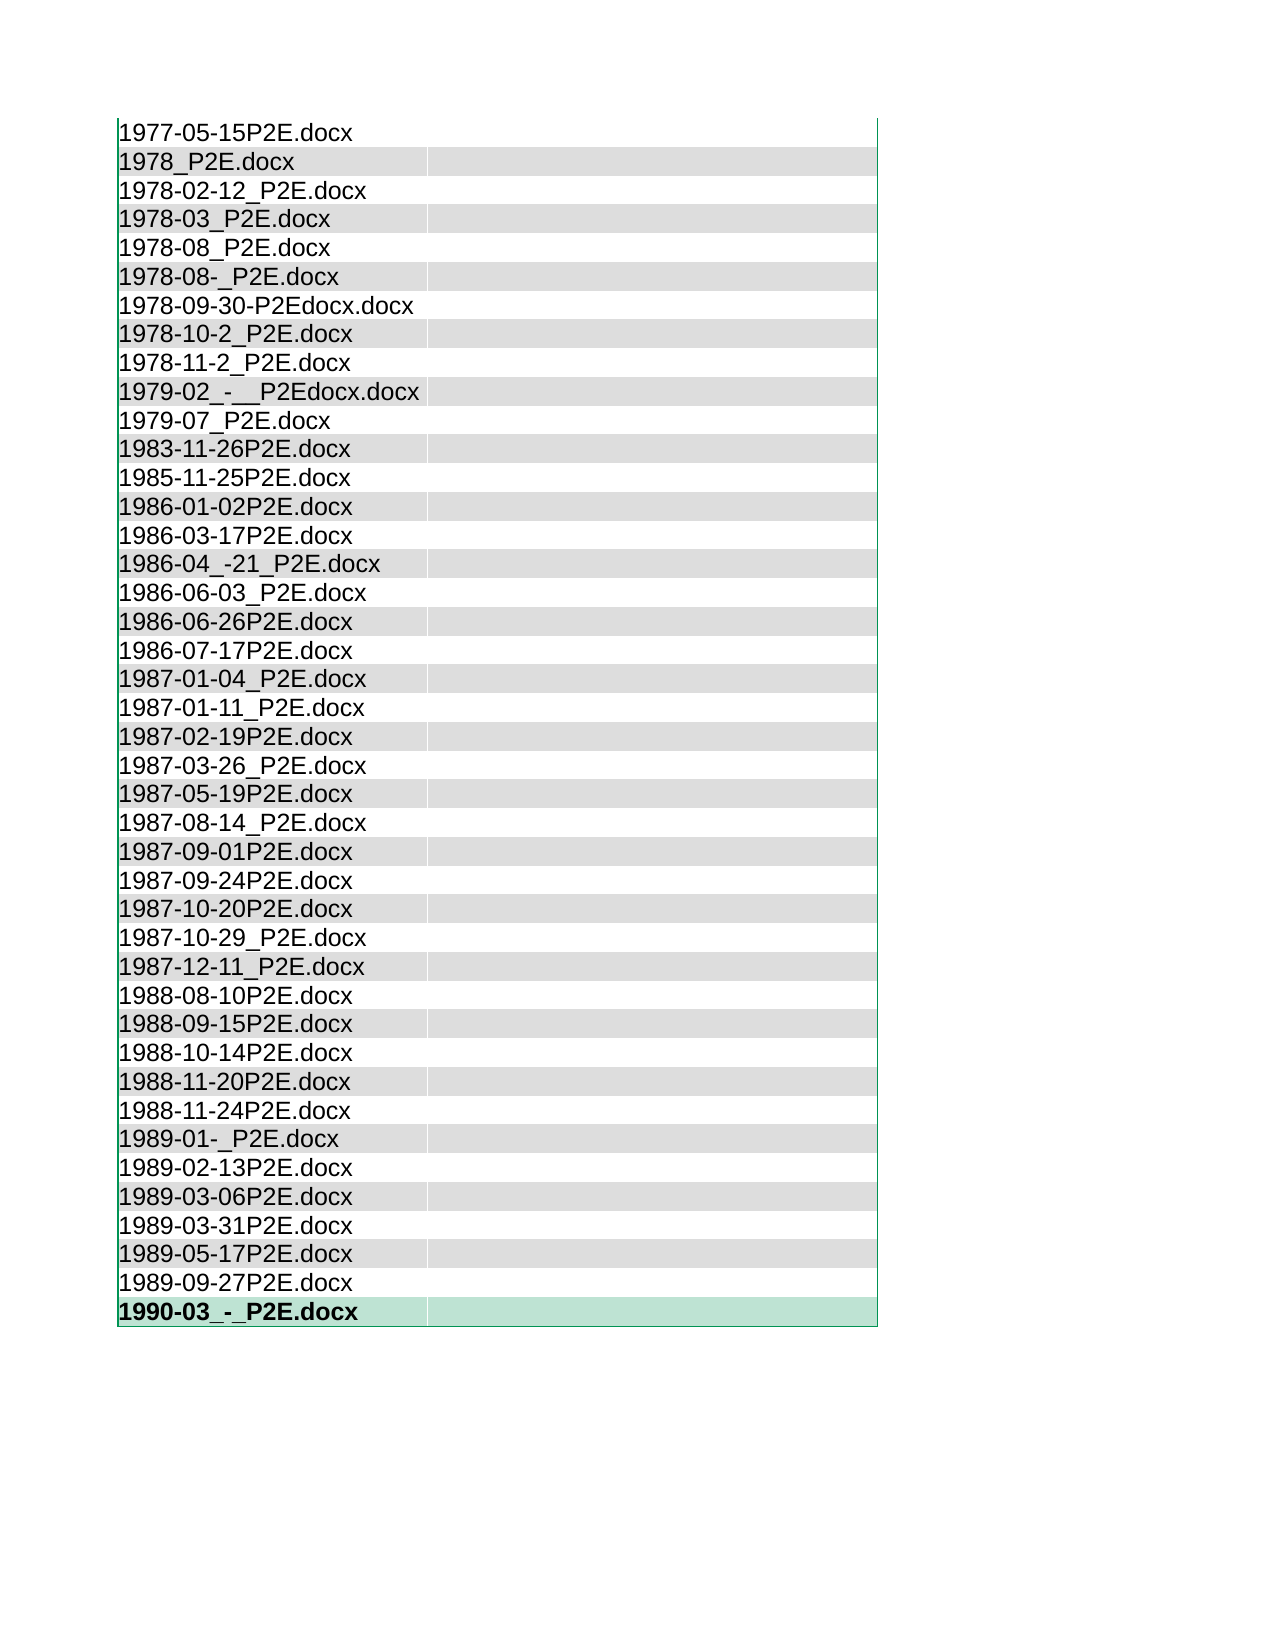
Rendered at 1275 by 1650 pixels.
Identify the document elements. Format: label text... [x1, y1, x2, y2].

table_cell 1985-11-25P2E.docx [119, 463, 427, 492]
table_cell [699, 434, 774, 463]
table_cell [568, 722, 699, 751]
table_cell 1988-11-20P2E.docx [119, 1067, 427, 1096]
table_cell [774, 722, 877, 751]
table_cell [699, 607, 774, 636]
table_cell [774, 1268, 877, 1297]
table_cell [774, 233, 877, 262]
table_cell [568, 262, 699, 291]
table_cell [774, 1009, 877, 1038]
table_cell [699, 1211, 774, 1239]
table_cell [699, 779, 774, 808]
table_cell [428, 1038, 568, 1067]
table_cell [699, 463, 774, 492]
table_cell [774, 578, 877, 607]
table_cell [428, 923, 568, 952]
table_cell [699, 894, 774, 923]
table_cell [568, 406, 699, 434]
table_cell [428, 866, 568, 894]
table_cell 1987-12-11_P2E.docx [119, 952, 427, 981]
table_cell [568, 319, 699, 348]
table_cell [428, 262, 568, 291]
table_cell [428, 607, 568, 636]
table_cell [568, 894, 699, 923]
table_cell [568, 291, 699, 319]
table_cell [699, 348, 774, 377]
table_cell [568, 751, 699, 779]
table_cell [774, 147, 877, 176]
table_cell 1989-02-13P2E.docx [119, 1153, 427, 1182]
table_cell [774, 693, 877, 722]
table_cell [774, 636, 877, 664]
table_cell 1987-03-26_P2E.docx [119, 751, 427, 779]
table_cell 1986-01-02P2E.docx [119, 492, 427, 521]
table_cell [568, 923, 699, 952]
table_cell [774, 549, 877, 578]
table_cell 1987-10-29_P2E.docx [119, 923, 427, 952]
table_cell [568, 233, 699, 262]
table_cell [774, 262, 877, 291]
table_cell [568, 176, 699, 204]
table_cell 1986-06-03_P2E.docx [119, 578, 427, 607]
table_cell 1988-09-15P2E.docx [119, 1009, 427, 1038]
table_cell [428, 463, 568, 492]
table_cell [428, 291, 568, 319]
table_cell [699, 751, 774, 779]
table_cell [774, 406, 877, 434]
table_cell [774, 1124, 877, 1153]
table_cell [428, 808, 568, 837]
table_cell 1986-04_-21_P2E.docx [119, 549, 427, 578]
table_cell [428, 1096, 568, 1124]
table_cell [428, 578, 568, 607]
table_cell [428, 837, 568, 866]
table_cell 1987-02-19P2E.docx [119, 722, 427, 751]
table_cell 1978_P2E.docx [119, 147, 427, 176]
table_cell [699, 406, 774, 434]
table_cell [699, 1297, 774, 1326]
table_cell [428, 664, 568, 693]
table_cell [568, 118, 699, 147]
table_cell [428, 492, 568, 521]
table_cell [699, 204, 774, 233]
table_cell 1989-01-_P2E.docx [119, 1124, 427, 1153]
table_cell [568, 693, 699, 722]
table_cell [774, 291, 877, 319]
table_cell [774, 1096, 877, 1124]
table_cell [568, 1124, 699, 1153]
table_cell 1978-08_P2E.docx [119, 233, 427, 262]
table_cell 1978-02-12_P2E.docx [119, 176, 427, 204]
table_cell [568, 636, 699, 664]
table_cell [699, 233, 774, 262]
table_cell 1989-09-27P2E.docx [119, 1268, 427, 1297]
table_cell [428, 894, 568, 923]
table_cell [774, 1153, 877, 1182]
table_cell [428, 204, 568, 233]
table_cell [428, 1297, 568, 1326]
table_cell [699, 636, 774, 664]
table_cell [774, 204, 877, 233]
table_cell [774, 1211, 877, 1239]
table_cell [428, 147, 568, 176]
table_cell [428, 1067, 568, 1096]
table_cell [568, 1297, 699, 1326]
table_cell [568, 952, 699, 981]
table_cell [699, 147, 774, 176]
table_cell [774, 981, 877, 1009]
table_cell [699, 808, 774, 837]
table_cell [774, 176, 877, 204]
table_cell [699, 837, 774, 866]
table_cell [699, 377, 774, 406]
table_cell [428, 233, 568, 262]
table_cell [428, 1211, 568, 1239]
table_cell [568, 1067, 699, 1096]
table_cell 1987-05-19P2E.docx [119, 779, 427, 808]
table_cell [774, 348, 877, 377]
table_cell [699, 578, 774, 607]
table_cell [428, 693, 568, 722]
table_cell [568, 147, 699, 176]
table_cell [428, 521, 568, 549]
table_cell [774, 664, 877, 693]
table_cell 1987-01-11_P2E.docx [119, 693, 427, 722]
table_cell [568, 348, 699, 377]
table_cell [699, 1182, 774, 1211]
table_cell [568, 664, 699, 693]
table_cell [774, 952, 877, 981]
table_cell [699, 693, 774, 722]
table_cell [774, 779, 877, 808]
table_cell [428, 377, 568, 406]
table_cell [774, 377, 877, 406]
table_cell 1986-03-17P2E.docx [119, 521, 427, 549]
table_cell [568, 1038, 699, 1067]
table_cell [568, 549, 699, 578]
table_cell [774, 751, 877, 779]
table_cell [568, 434, 699, 463]
table_cell [699, 291, 774, 319]
table_cell [774, 1038, 877, 1067]
table_cell [774, 607, 877, 636]
table_cell [699, 952, 774, 981]
table_cell [568, 866, 699, 894]
table_cell [699, 319, 774, 348]
table_cell [568, 1182, 699, 1211]
table_cell [568, 1153, 699, 1182]
table_cell [699, 1009, 774, 1038]
table_cell [568, 463, 699, 492]
table_cell [699, 866, 774, 894]
table_cell [774, 837, 877, 866]
table_cell [774, 808, 877, 837]
table_cell [428, 751, 568, 779]
table_cell [699, 118, 774, 147]
table_cell 1988-08-10P2E.docx [119, 981, 427, 1009]
table_cell 1978-08-_P2E.docx [119, 262, 427, 291]
table_cell [428, 549, 568, 578]
table_cell [568, 837, 699, 866]
table_cell 1990-03_-_P2E.docx [119, 1297, 427, 1326]
table_cell 1978-11-2_P2E.docx [119, 348, 427, 377]
table_cell [428, 176, 568, 204]
table_cell [774, 1182, 877, 1211]
table_cell 1979-02_-__P2Edocx.docx [119, 377, 427, 406]
table_cell [699, 923, 774, 952]
table_cell [428, 319, 568, 348]
table_cell 1987-10-20P2E.docx [119, 894, 427, 923]
table_cell [568, 492, 699, 521]
table_cell [428, 1239, 568, 1268]
table_cell [699, 1153, 774, 1182]
table_cell [568, 521, 699, 549]
table_cell 1987-09-01P2E.docx [119, 837, 427, 866]
table_cell [774, 521, 877, 549]
table_cell 1988-10-14P2E.docx [119, 1038, 427, 1067]
table_cell [699, 664, 774, 693]
table_cell [699, 262, 774, 291]
table_cell [568, 377, 699, 406]
table_cell [699, 1038, 774, 1067]
table_cell [568, 981, 699, 1009]
table_cell [568, 578, 699, 607]
table_cell [774, 434, 877, 463]
table_cell [699, 1268, 774, 1297]
table_cell 1989-03-06P2E.docx [119, 1182, 427, 1211]
table_cell [568, 1268, 699, 1297]
table_cell [568, 1211, 699, 1239]
table_cell [699, 521, 774, 549]
table_cell [428, 722, 568, 751]
table_cell 1983-11-26P2E.docx [119, 434, 427, 463]
table_cell [428, 406, 568, 434]
table_cell 1978-09-30-P2Edocx.docx [119, 291, 427, 319]
table_cell [774, 923, 877, 952]
table_cell [699, 1124, 774, 1153]
table_cell [428, 1124, 568, 1153]
table_cell [428, 779, 568, 808]
table_cell 1978-10-2_P2E.docx [119, 319, 427, 348]
table_cell 1988-11-24P2E.docx [119, 1096, 427, 1124]
table_cell [699, 176, 774, 204]
table_cell 1989-05-17P2E.docx [119, 1239, 427, 1268]
table_cell [699, 549, 774, 578]
table_cell [699, 492, 774, 521]
table_cell [428, 1009, 568, 1038]
table_cell [428, 1268, 568, 1297]
table_cell 1979-07_P2E.docx [119, 406, 427, 434]
table_cell 1978-03_P2E.docx [119, 204, 427, 233]
table_cell [774, 118, 877, 147]
table_cell [774, 894, 877, 923]
table_cell [428, 118, 568, 147]
table_cell 1989-03-31P2E.docx [119, 1211, 427, 1239]
table_cell [699, 1239, 774, 1268]
table_cell [774, 492, 877, 521]
table_cell [699, 981, 774, 1009]
table_cell 1987-09-24P2E.docx [119, 866, 427, 894]
table_cell 1987-01-04_P2E.docx [119, 664, 427, 693]
table_cell [774, 1239, 877, 1268]
table_cell [428, 1153, 568, 1182]
table_cell [428, 952, 568, 981]
table_cell [428, 981, 568, 1009]
table_cell [428, 1182, 568, 1211]
table_cell [428, 636, 568, 664]
table_cell [568, 1096, 699, 1124]
table_cell 1987-08-14_P2E.docx [119, 808, 427, 837]
table_cell [568, 204, 699, 233]
table_cell [568, 1239, 699, 1268]
table_cell [774, 1067, 877, 1096]
table_cell [568, 1009, 699, 1038]
table_cell [774, 319, 877, 348]
table_cell [774, 1297, 877, 1326]
table_cell [699, 1096, 774, 1124]
table_cell [428, 348, 568, 377]
table_cell [774, 866, 877, 894]
table_cell 1986-07-17P2E.docx [119, 636, 427, 664]
table_cell [568, 607, 699, 636]
table_cell [568, 808, 699, 837]
table_cell 1986-06-26P2E.docx [119, 607, 427, 636]
table_cell [699, 722, 774, 751]
table_cell [568, 779, 699, 808]
table_cell [774, 463, 877, 492]
table_cell [699, 1067, 774, 1096]
table_cell [428, 434, 568, 463]
table_cell 1977-05-15P2E.docx [119, 118, 427, 147]
